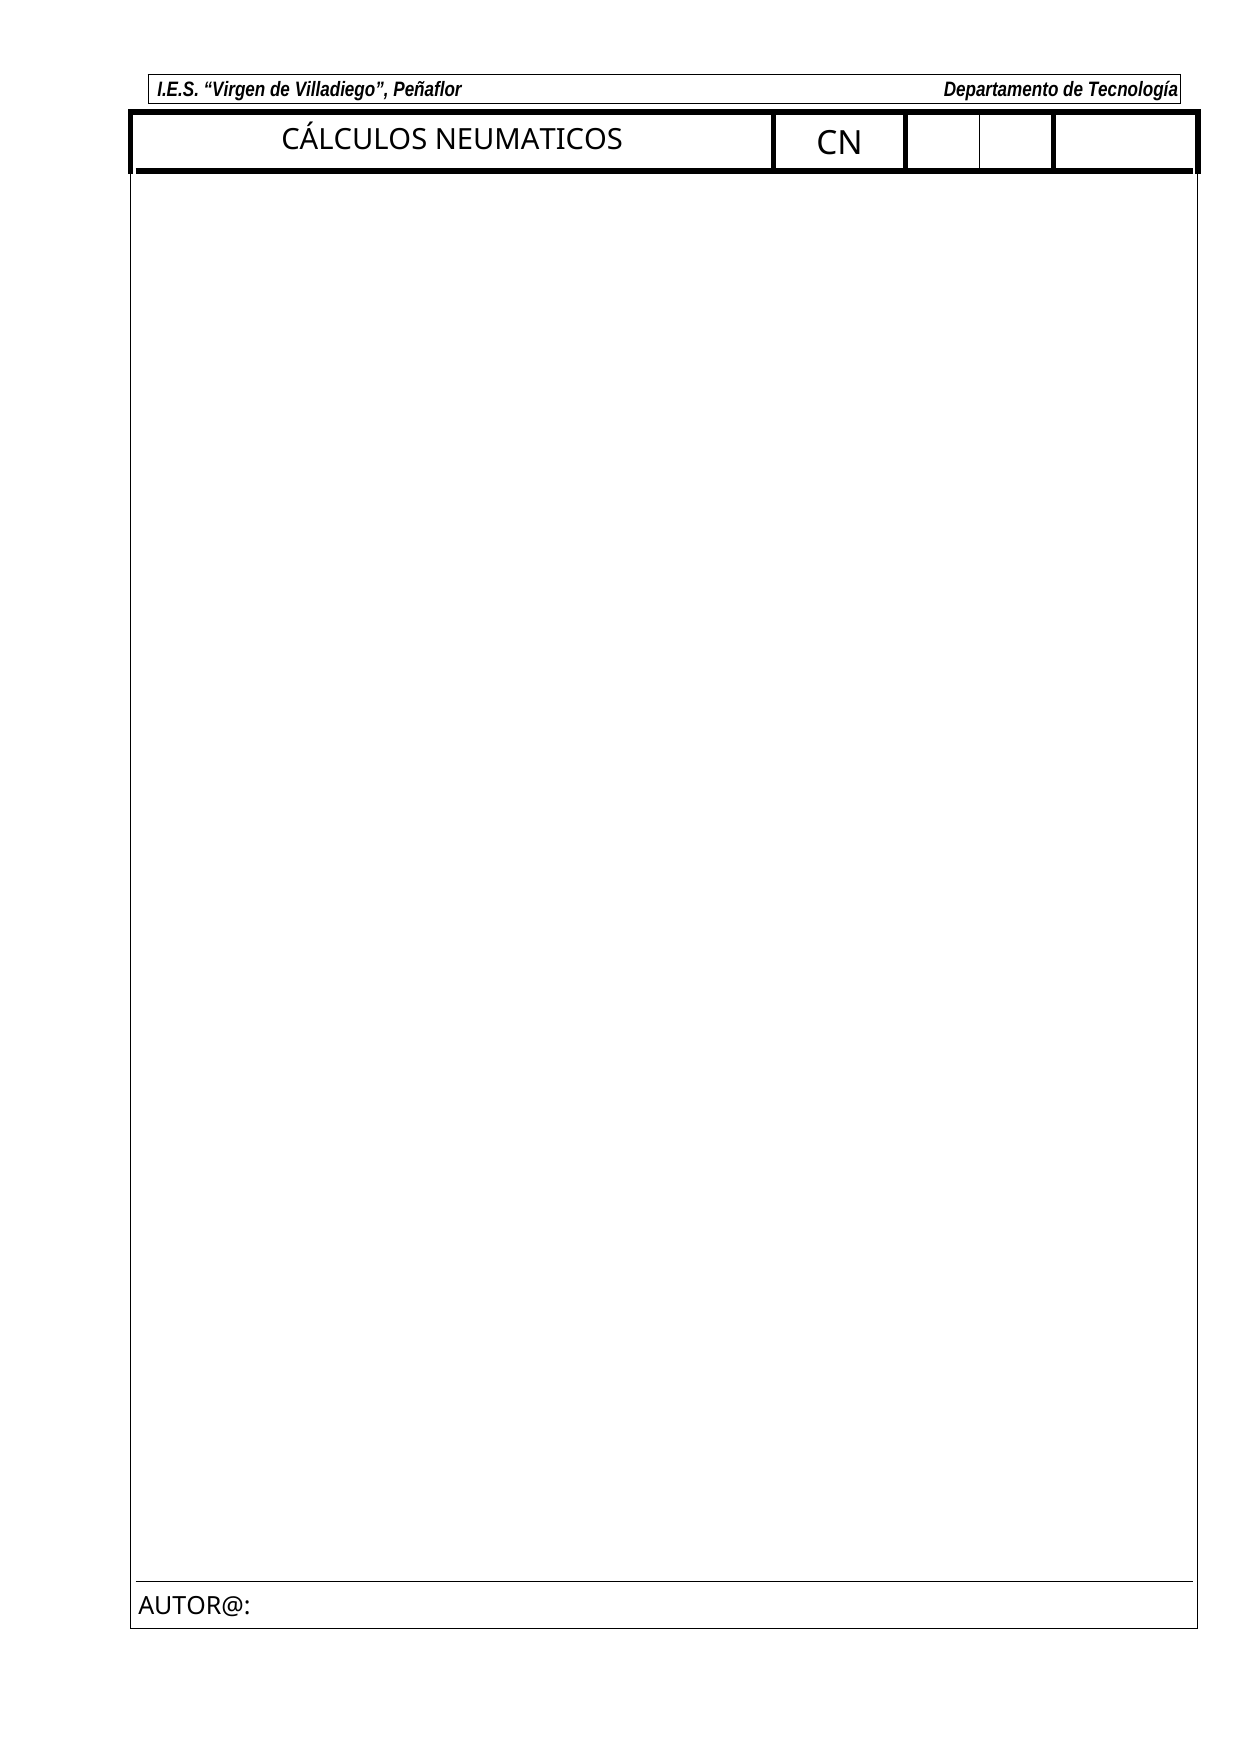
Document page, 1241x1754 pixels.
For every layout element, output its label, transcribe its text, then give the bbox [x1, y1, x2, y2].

table_cell [131, 168, 1197, 1581]
table_header [908, 115, 979, 168]
table_header CÁLCULOS NEUMATICOS [133, 115, 771, 168]
table_header [980, 115, 1051, 168]
table_header [1056, 115, 1195, 168]
table_cell AUTOR@: [131, 1581, 1197, 1628]
table_header CN [776, 115, 903, 168]
